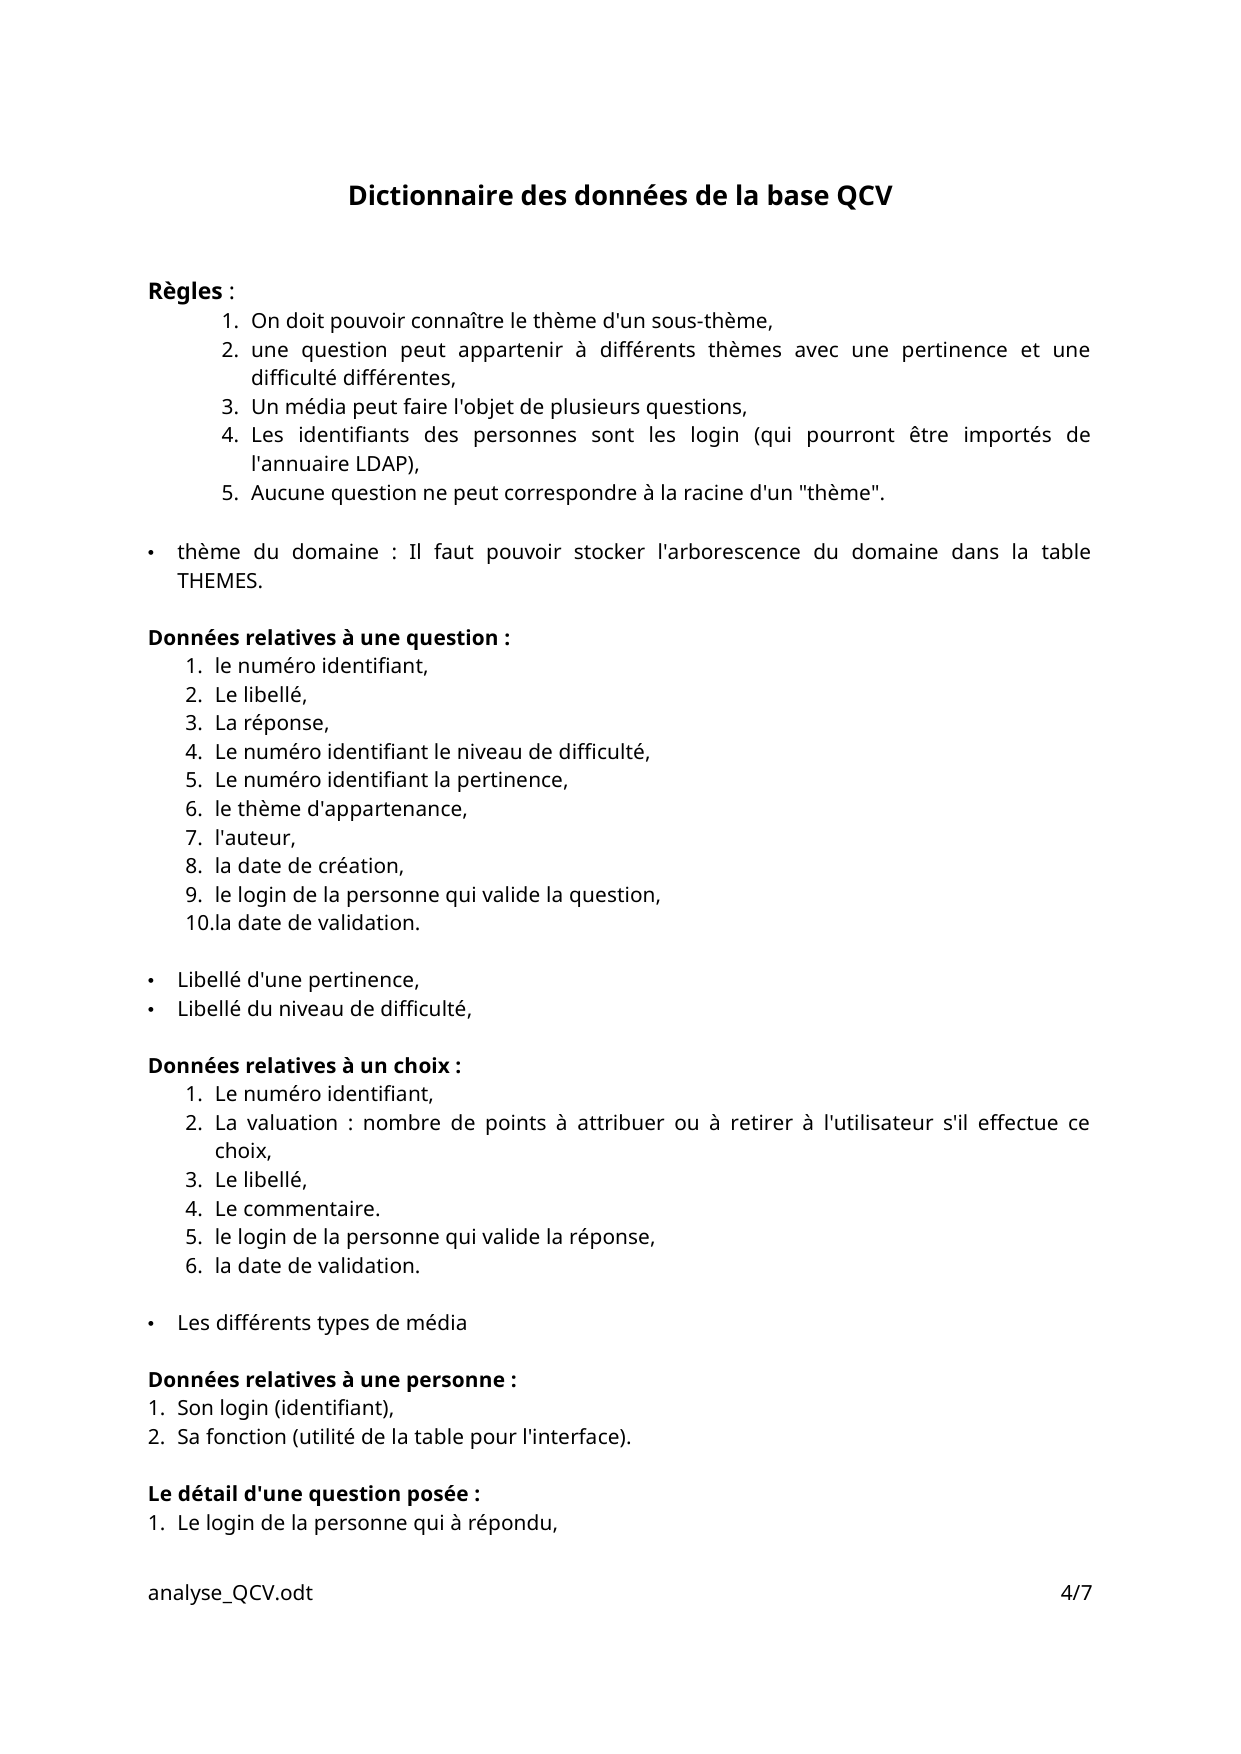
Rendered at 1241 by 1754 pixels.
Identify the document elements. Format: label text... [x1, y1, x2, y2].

list l'auteur, [156, 822, 1092, 851]
list Son login (identifiant), [148, 1393, 1092, 1422]
list thème du domaine : Il faut pouvoir stocker l'arborescence du domaine dans la table THEMES. [148, 537, 1092, 594]
text Règles : [148, 275, 1092, 306]
list Le libellé, [156, 680, 1092, 708]
list On doit pouvoir connaître le thème d'un sous-thème, [192, 306, 1092, 335]
list la date de validation. [156, 1251, 1092, 1279]
text Données relatives à une personne : [148, 1365, 1092, 1393]
text Dictionnaire des données de la base QCV [148, 176, 1092, 213]
list Sa fonction (utilité de la table pour l'interface). [148, 1422, 1092, 1450]
list Libellé d'une pertinence, [148, 965, 1092, 994]
text Le détail d'une question posée : [148, 1479, 1092, 1507]
list La valuation : nombre de points à attribuer ou à retirer à l'utilisateur s'il effectue ce choix, [156, 1108, 1092, 1165]
list Les identifiants des personnes sont les login (qui pourront être importés de l'annuaire LDAP), [192, 420, 1092, 477]
list Le libellé, [156, 1165, 1092, 1193]
list Le numéro identifiant le niveau de difficulté, [156, 737, 1092, 765]
list la date de validation. [156, 908, 1092, 937]
list Libellé du niveau de difficulté, [148, 994, 1092, 1022]
list Le numéro identifiant, [156, 1079, 1092, 1108]
list Le commentaire. [156, 1193, 1092, 1222]
text Données relatives à un choix : [148, 1051, 1092, 1079]
list une question peut appartenir à différents thèmes avec une pertinence et une difficulté différentes, [192, 335, 1092, 392]
list le numéro identifiant, [156, 651, 1092, 680]
list Aucune question ne peut correspondre à la racine d'un "thème". [192, 477, 1092, 506]
list Les différents types de média [148, 1308, 1092, 1336]
list la date de création, [156, 851, 1092, 879]
text Données relatives à une question : [148, 623, 1092, 651]
list le login de la personne qui valide la question, [156, 879, 1092, 908]
list La réponse, [156, 708, 1092, 737]
list le thème d'appartenance, [156, 794, 1092, 822]
list Un média peut faire l'objet de plusieurs questions, [192, 392, 1092, 420]
list Le numéro identifiant la pertinence, [156, 765, 1092, 794]
list Le login de la personne qui à répondu, [148, 1507, 1092, 1536]
list le login de la personne qui valide la réponse, [156, 1222, 1092, 1251]
